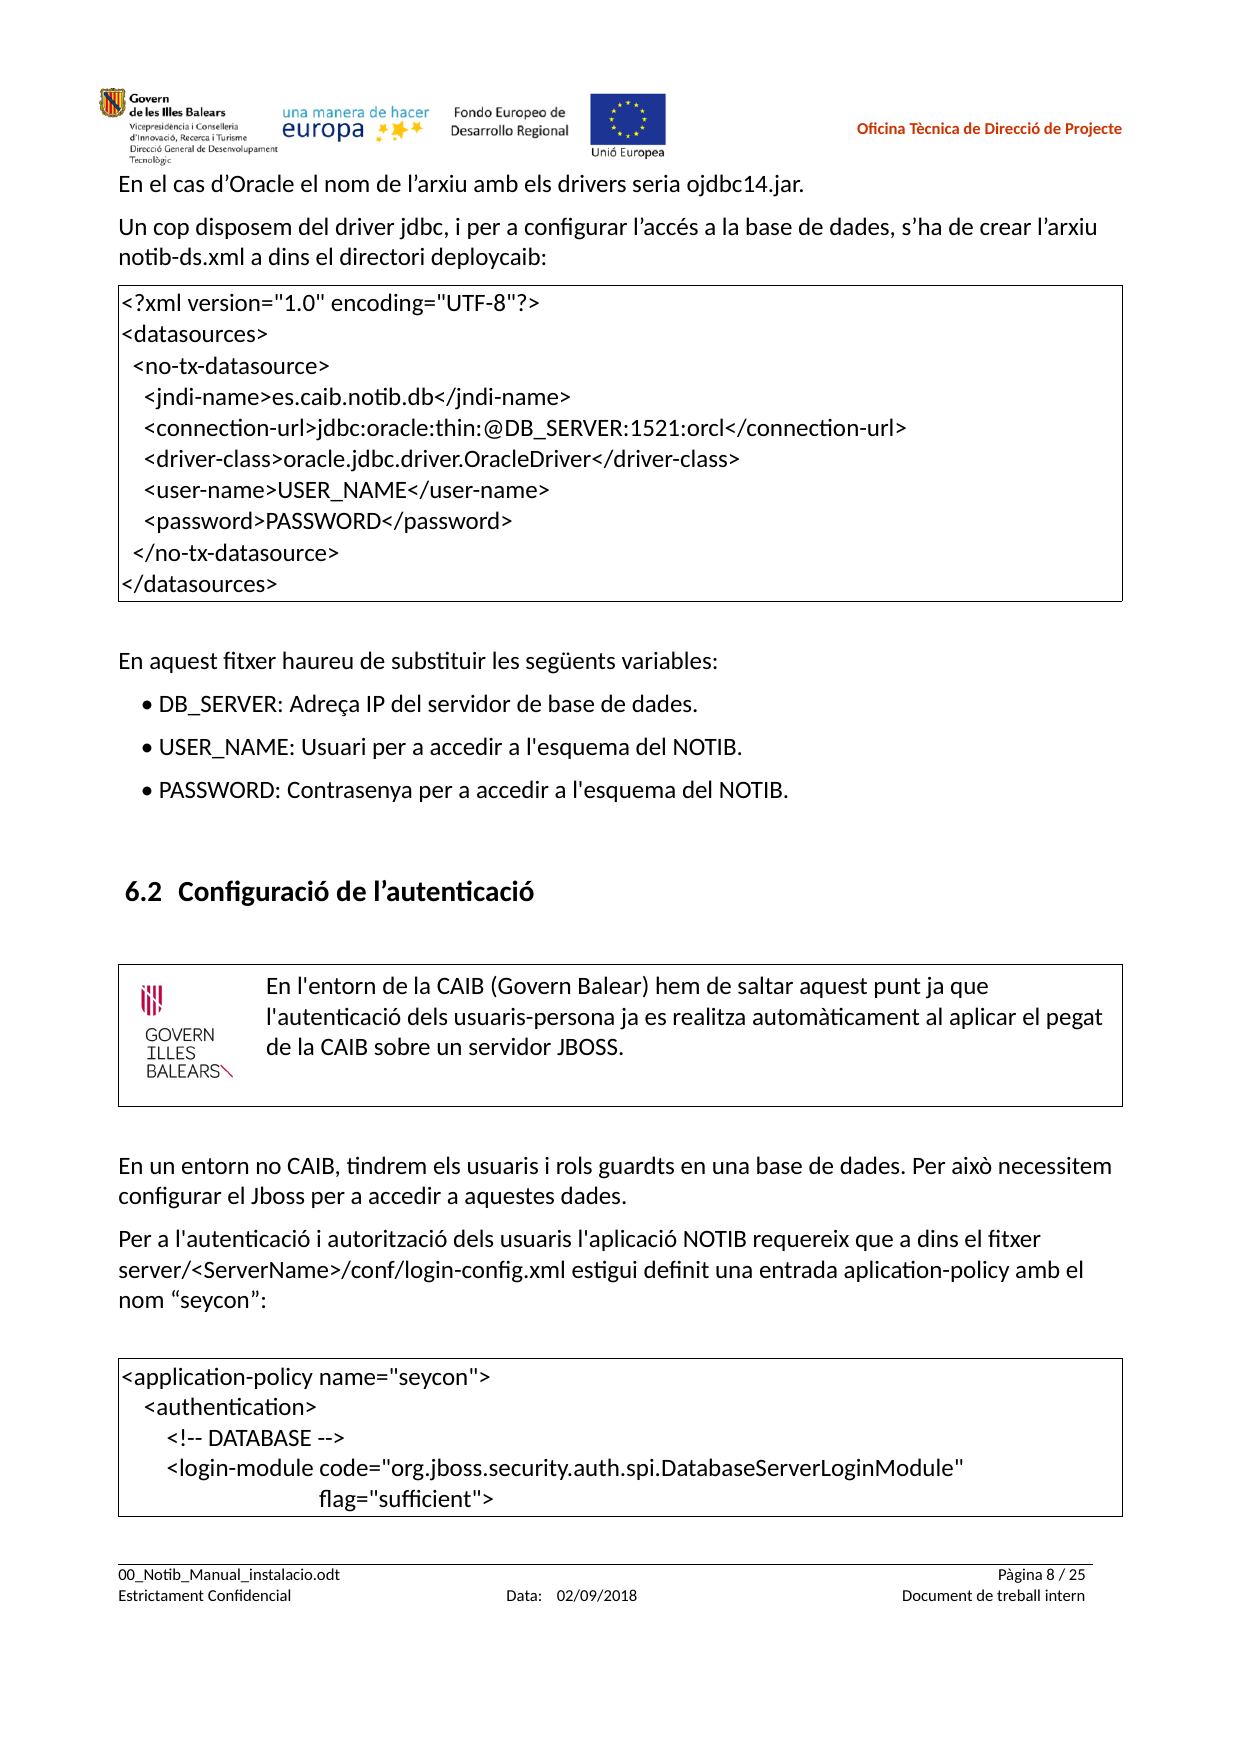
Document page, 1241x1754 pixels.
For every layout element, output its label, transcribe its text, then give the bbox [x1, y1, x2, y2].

text <?xml version="1.0" encoding="UTF-8"?> [119, 286, 1122, 316]
text <authentication> [119, 1388, 1122, 1419]
text </datasources> [119, 565, 1122, 601]
text <driver-class>oracle.jdbc.driver.OracleDriver</driver-class> [119, 440, 1122, 471]
text <connection-url>jdbc:oracle:thin:@DB_SERVER:1521:orcl</connection-url> [119, 409, 1122, 440]
text • PASSWORD: Contrasenya per a accedir a l'esquema del NOTIB. [118, 774, 1122, 804]
text </no-tx-datasource> [119, 534, 1122, 565]
table_header En l'entorn de la CAIB (Govern Balear) hem de saltar aquest punt ja que l'autenticació dels usuaris-persona ja es realitza automàticament al aplicar el pegat de la CAIB sobre un servidor JBOSS. [260, 965, 1122, 1106]
text <!-- DATABASE --> [119, 1419, 1122, 1449]
text En un entorn no CAIB, tindrem els usuaris i rols guardts en una base de dades. Per això necessitem configurar el Jboss per a accedir a aquestes dades. [118, 1150, 1122, 1211]
text En el cas d’Oracle el nom de l’arxiu amb els drivers seria ojdbc14.jar. [118, 168, 1122, 198]
text flag="sufficient"> [119, 1480, 1122, 1516]
text • USER_NAME: Usuari per a accedir a l'esquema del NOTIB. [118, 731, 1122, 762]
text • DB_SERVER: Adreça IP del servidor de base de dades. [118, 688, 1122, 718]
table_header [119, 965, 260, 1106]
text <login-module code="org.jboss.security.auth.spi.DatabaseServerLoginModule" [119, 1449, 1122, 1480]
text Un cop disposem del driver jdbc, i per a configurar l’accés a la base de dades, s’ha de crear l’arxiu notib-ds.xml a dins el directori deploycaib: [118, 211, 1122, 272]
text <password>PASSWORD</password> [119, 502, 1122, 534]
text <user-name>USER_NAME</user-name> [119, 471, 1122, 502]
text En aquest fitxer haureu de substituir les següents variables: [118, 645, 1122, 676]
picture [99, 87, 668, 166]
text Per a l'autenticació i autorització dels usuaris l'aplicació NOTIB requereix que a dins el fitxer server/<ServerName>/conf/login-config.xml estigui definit una entrada aplication-policy amb el nom “seycon”: [118, 1223, 1122, 1346]
text <application-policy name="seycon"> [119, 1359, 1122, 1388]
text <datasources> [119, 316, 1122, 347]
picture [127, 975, 247, 1088]
text <no-tx-datasource> [119, 347, 1122, 378]
text <jndi-name>es.caib.notib.db</jndi-name> [119, 378, 1122, 409]
subtitle Configuració de l’autenticació [118, 873, 1122, 908]
